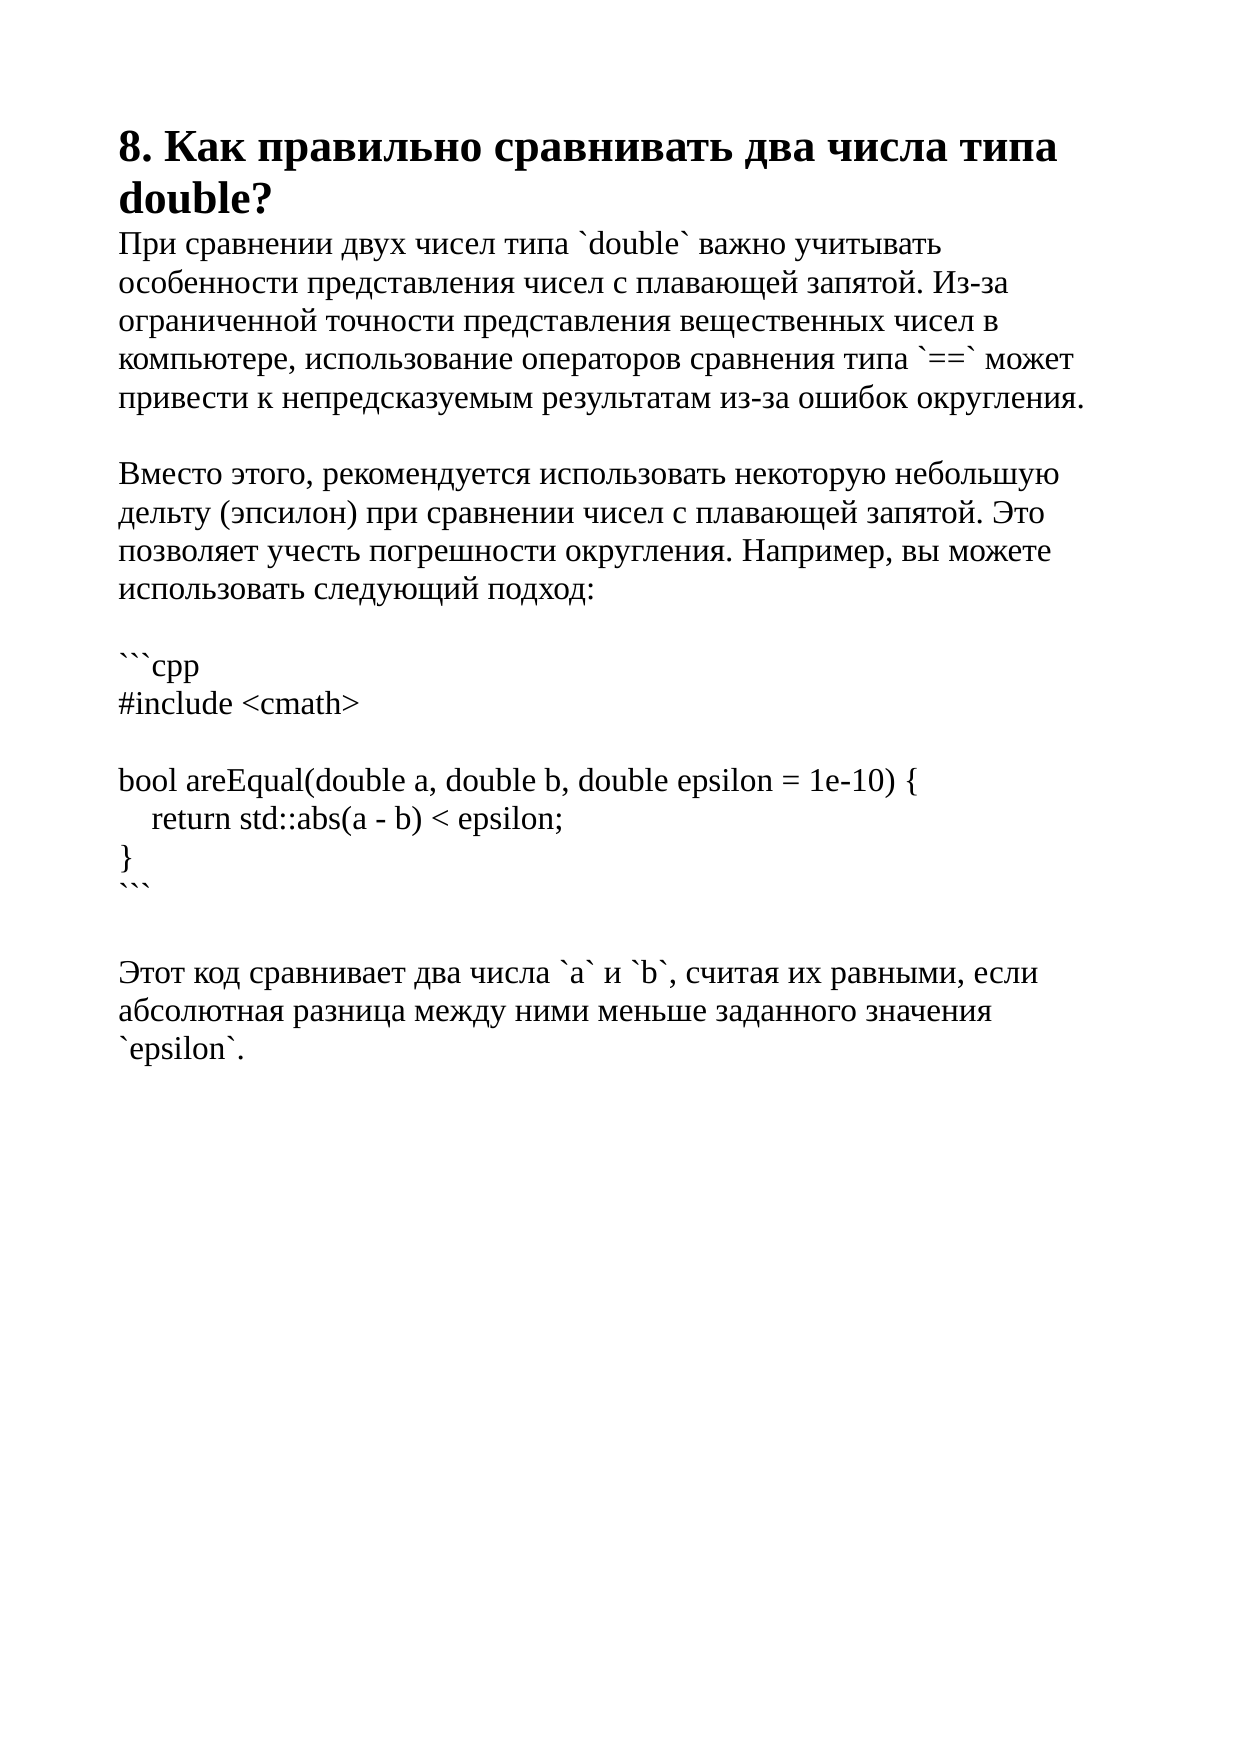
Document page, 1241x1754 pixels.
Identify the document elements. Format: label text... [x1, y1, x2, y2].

text ``` [118, 875, 1122, 913]
text Вместо этого, рекомендуется использовать некоторую небольшую дельту (эпсилон) при сравнении чисел с плавающей запятой. Это позволяет учесть погрешности округления. Например, вы можете использовать следующий подход: [118, 453, 1122, 607]
text return std::abs(a - b) < epsilon; [118, 798, 1122, 837]
text Этот код сравнивает два числа `a` и `b`, считая их равными, если абсолютная разница между ними меньше заданного значения `epsilon`. [118, 952, 1122, 1067]
text 8. Как правильно сравнивать два числа типа double? [118, 118, 1122, 223]
text ```cpp [118, 645, 1122, 683]
text bool areEqual(double a, double b, double epsilon = 1e-10) { [118, 760, 1122, 798]
text #include <cmath> [118, 683, 1122, 722]
text } [118, 837, 1122, 875]
text При сравнении двух чисел типа `double` важно учитывать особенности представления чисел с плавающей запятой. Из-за ограниченной точности представления вещественных чисел в компьютере, использование операторов сравнения типа `==` может привести к непредсказуемым результатам из-за ошибок округления. [118, 223, 1122, 415]
